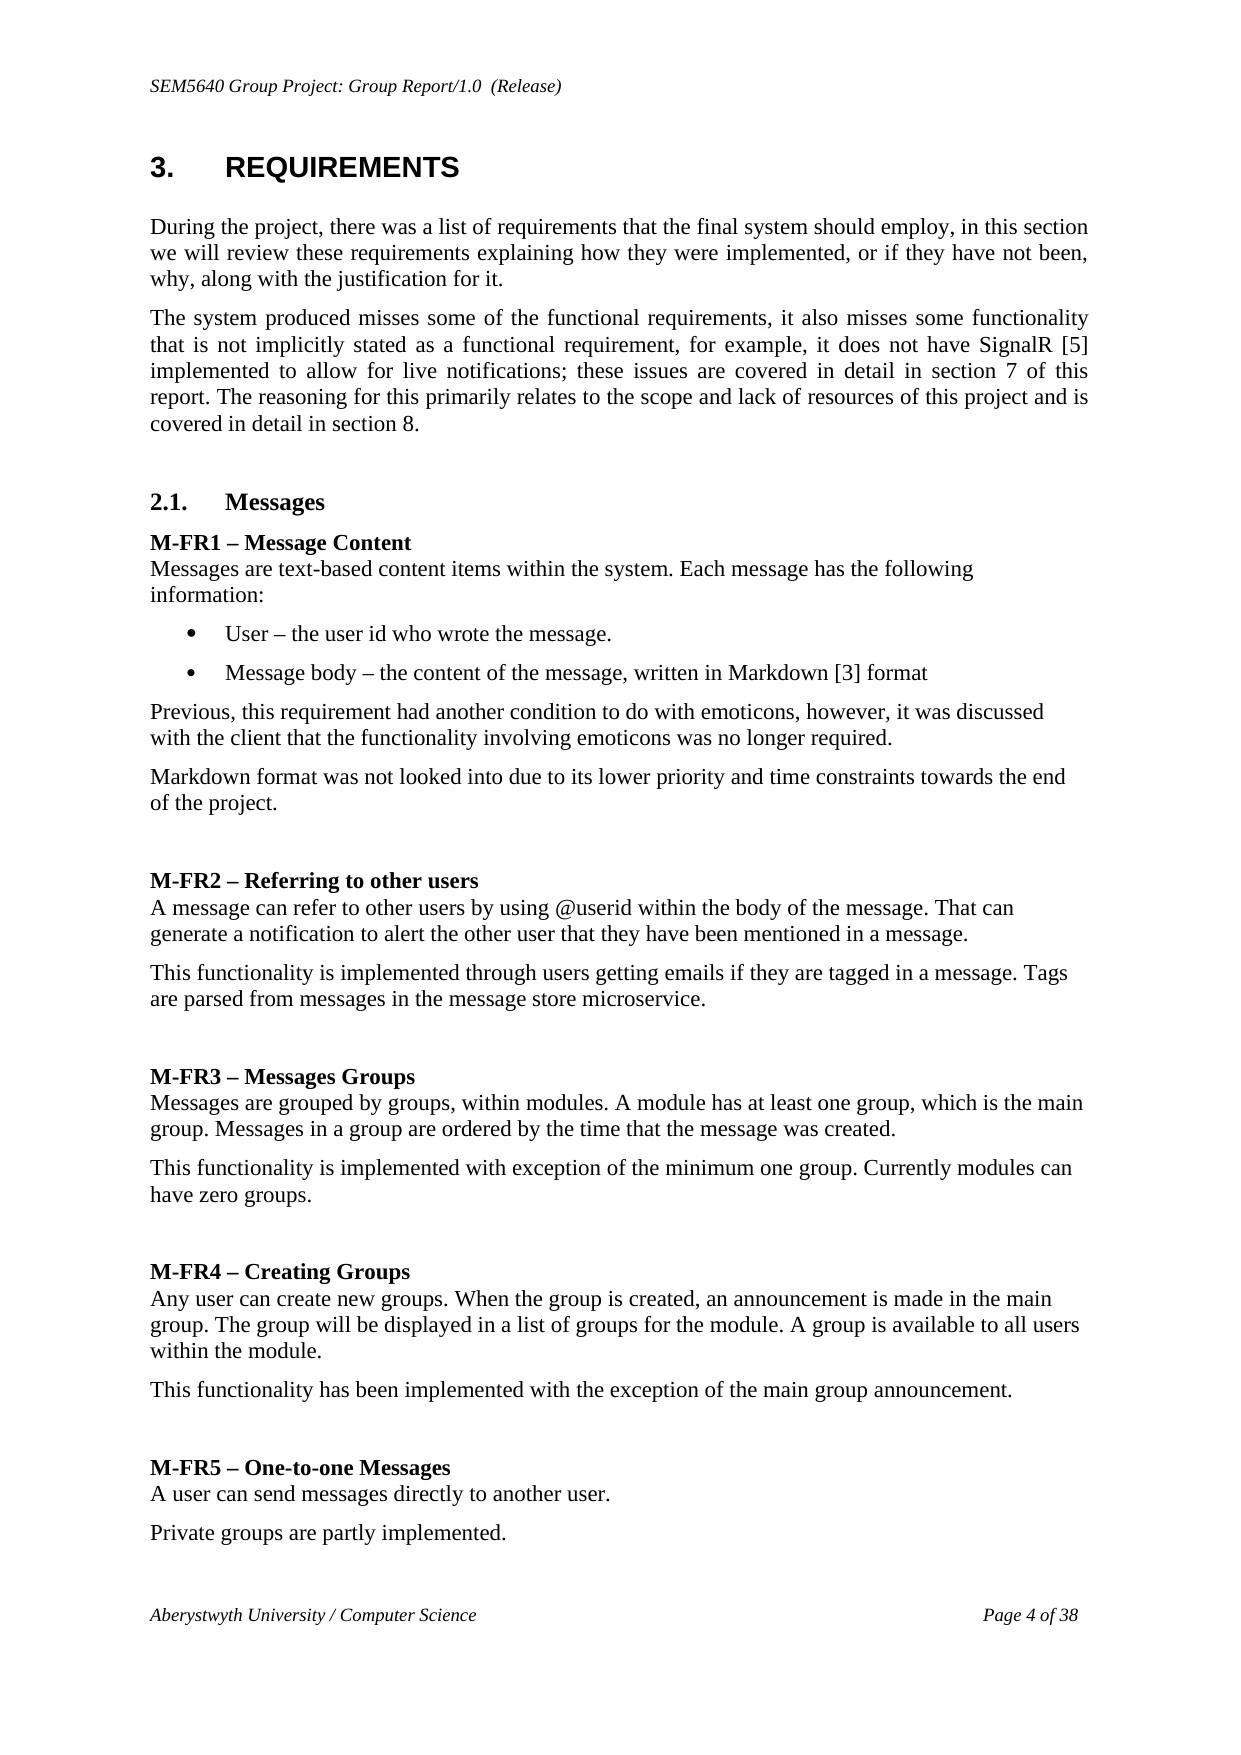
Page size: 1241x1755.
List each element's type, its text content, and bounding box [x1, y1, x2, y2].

text Markdown format was not looked into due to its lower priority and time constraints towards the end of the project. [150, 763, 1090, 816]
text Private groups are partly implemented. [150, 1519, 1090, 1546]
text M-FR2 – Referring to other users A message can refer to other users by using @userid within the body of the message. That can generate a notification to alert the other user that they have been mentioned in a message. [150, 867, 1090, 946]
text This functionality is implemented through users getting emails if they are tagged in a message. Tags are parsed from messages in the message store microservice. [150, 959, 1090, 1011]
text This functionality is implemented with exception of the minimum one group. Currently modules can have zero groups. [150, 1154, 1090, 1207]
subtitle Requirements [150, 150, 1090, 183]
text M-FR5 – One-to-one Messages A user can send messages directly to another user. [150, 1454, 1090, 1507]
text This functionality has been implemented with the exception of the main group announcement. [150, 1376, 1090, 1403]
text During the project, there was a list of requirements that the final system should employ, in this section we will review these requirements explaining how they were implemented, or if they have not been, why, along with the justification for it. [150, 213, 1090, 292]
list Message body – the content of the message, written in Markdown [3] format [187, 659, 1090, 685]
text M-FR4 – Creating Groups Any user can create new groups. When the group is created, an announcement is made in the main group. The group will be displayed in a list of groups for the module. A group is available to all users within the module. [150, 1258, 1090, 1364]
text M-FR3 – Messages Groups Messages are grouped by groups, within modules. A module has at least one group, which is the main group. Messages in a group are ordered by the time that the message was created. [150, 1063, 1090, 1142]
text 2.1. Messages [150, 487, 1090, 516]
text M-FR1 – Message Content Messages are text-based content items within the system. Each message has the following information: [150, 529, 1090, 608]
text The system produced misses some of the functional requirements, it also misses some functionality that is not implicitly stated as a functional requirement, for example, it does not have SignalR [5] implemented to allow for live notifications; these issues are covered in detail in section 7 of this report. The reasoning for this primarily relates to the scope and lack of resources of this project and is covered in detail in section 8. [150, 304, 1090, 436]
text Previous, this requirement had another condition to do with emoticons, however, it was discussed with the client that the functionality involving emoticons was no longer required. [150, 698, 1090, 751]
list User – the user id who wrote the message. [187, 620, 1090, 647]
